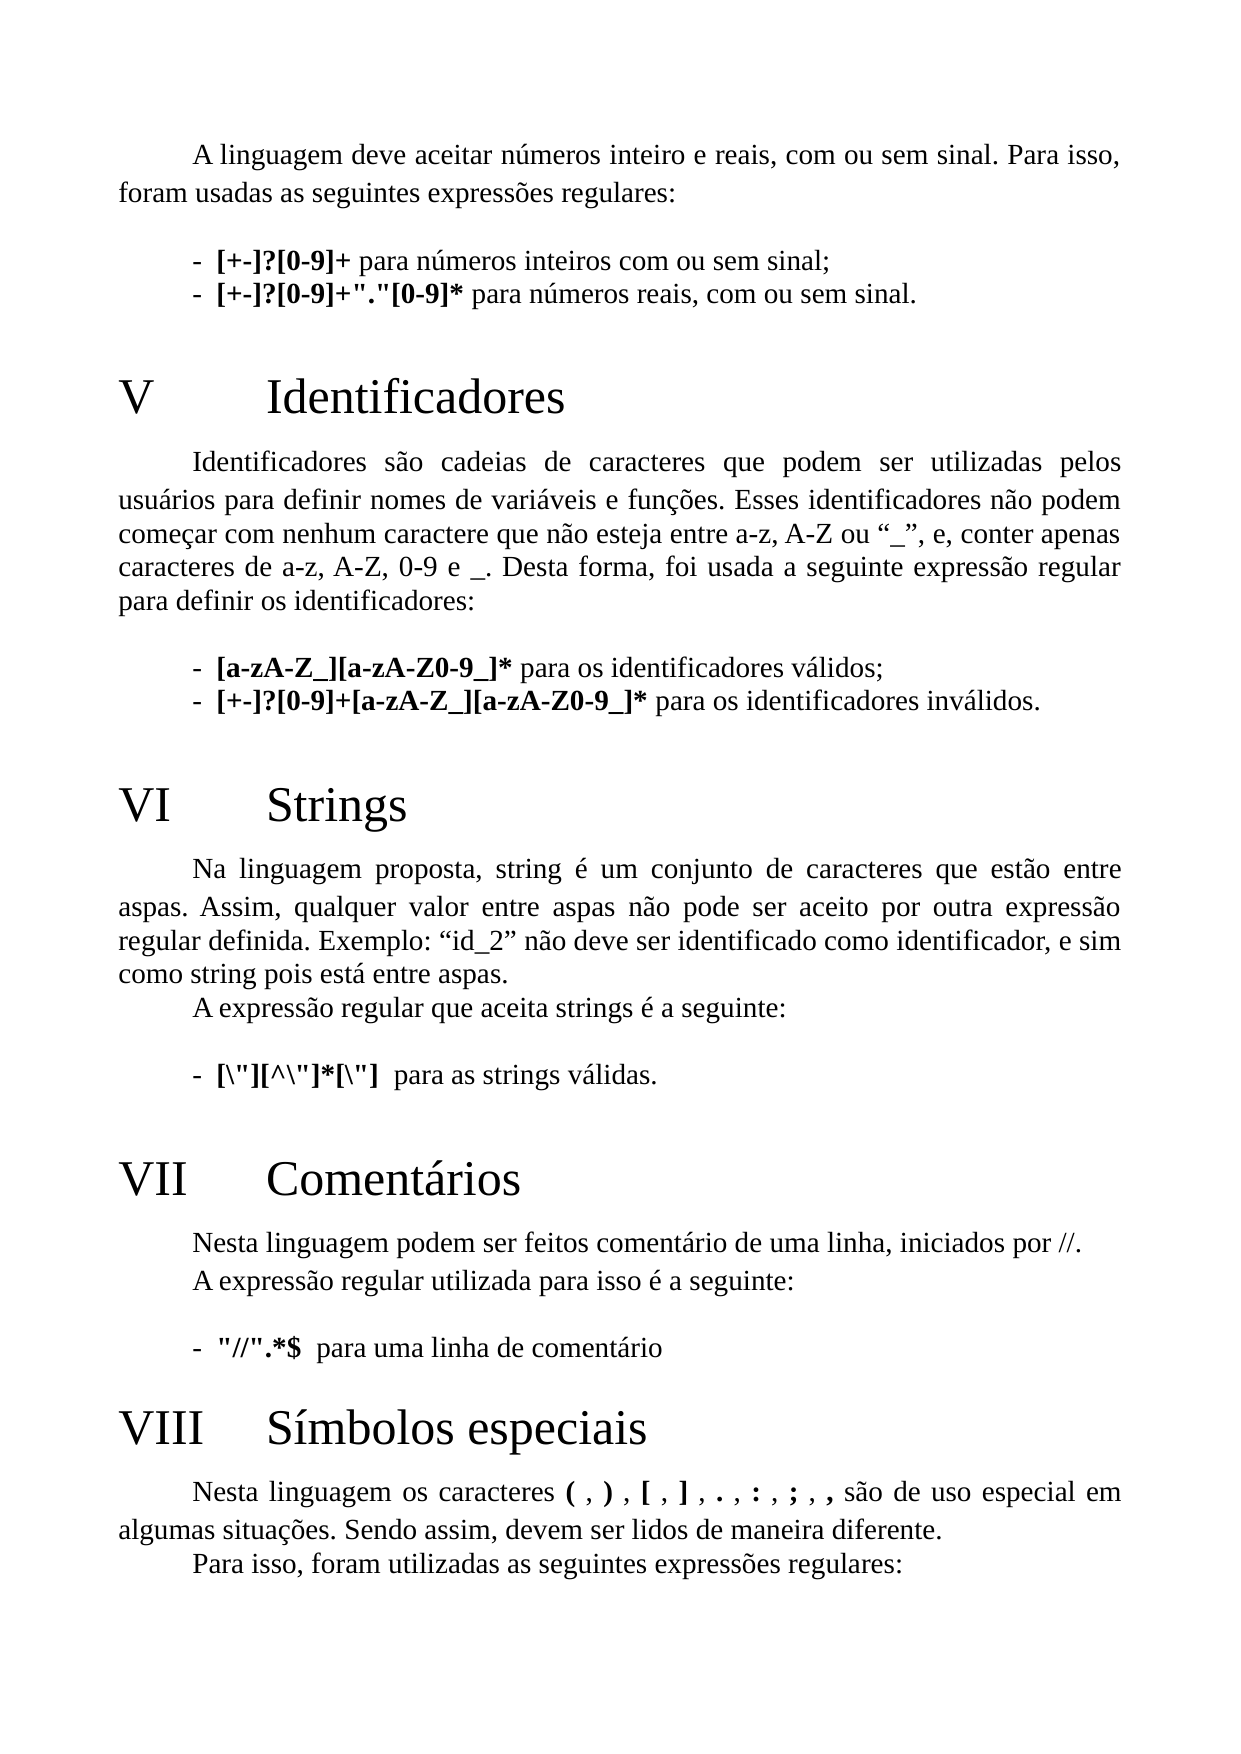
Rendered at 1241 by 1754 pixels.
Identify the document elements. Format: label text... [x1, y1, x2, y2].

text Nesta linguagem podem ser feitos comentário de uma linha, iniciados por //. [118, 1206, 1122, 1263]
text A linguagem deve aceitar números inteiro e reais, com ou sem sinal. Para isso, foram usadas as seguintes expressões regulares: [118, 118, 1122, 209]
text V Identificadores [118, 367, 1122, 425]
text - "//".*$ para uma linha de comentário [118, 1330, 1122, 1364]
text Identificadores são cadeias de caracteres que podem ser utilizadas pelos usuários para definir nomes de variáveis e funções. Esses identificadores não podem começar com nenhum caractere que não esteja entre a-z, A-Z ou “_”, e, conter apenas caracteres de a-z, A-Z, 0-9 e _. Desta forma, foi usada a seguinte expressão regular para definir os identificadores: [118, 425, 1122, 616]
text VII Comentários [118, 1148, 1122, 1206]
text Nesta linguagem os caracteres ( , ) , [ , ] , . , : , ; , , são de uso especial em algumas situações. Sendo assim, devem ser lidos de maneira diferente. [118, 1455, 1122, 1546]
text VIII Símbolos especiais [118, 1397, 1122, 1455]
text - [+-]?[0-9]+ para números inteiros com ou sem sinal; [118, 243, 1122, 276]
text Na linguagem proposta, string é um conjunto de caracteres que estão entre aspas. Assim, qualquer valor entre aspas não pode ser aceito por outra expressão regular definida. Exemplo: “id_2” não deve ser identificado como identificador, e sim como string pois está entre aspas. [118, 832, 1122, 990]
text A expressão regular utilizada para isso é a seguinte: [118, 1263, 1122, 1297]
text - [+-]?[0-9]+"."[0-9]* para números reais, com ou sem sinal. [118, 276, 1122, 310]
text - [\"][^\"]*[\"] para as strings válidas. [118, 1057, 1122, 1091]
text VI Strings [118, 774, 1122, 832]
text - [+-]?[0-9]+[a-zA-Z_][a-zA-Z0-9_]* para os identificadores inválidos. [118, 683, 1122, 717]
text A expressão regular que aceita strings é a seguinte: [118, 990, 1122, 1024]
text Para isso, foram utilizadas as seguintes expressões regulares: [118, 1546, 1122, 1579]
text - [a-zA-Z_][a-zA-Z0-9_]* para os identificadores válidos; [118, 650, 1122, 683]
